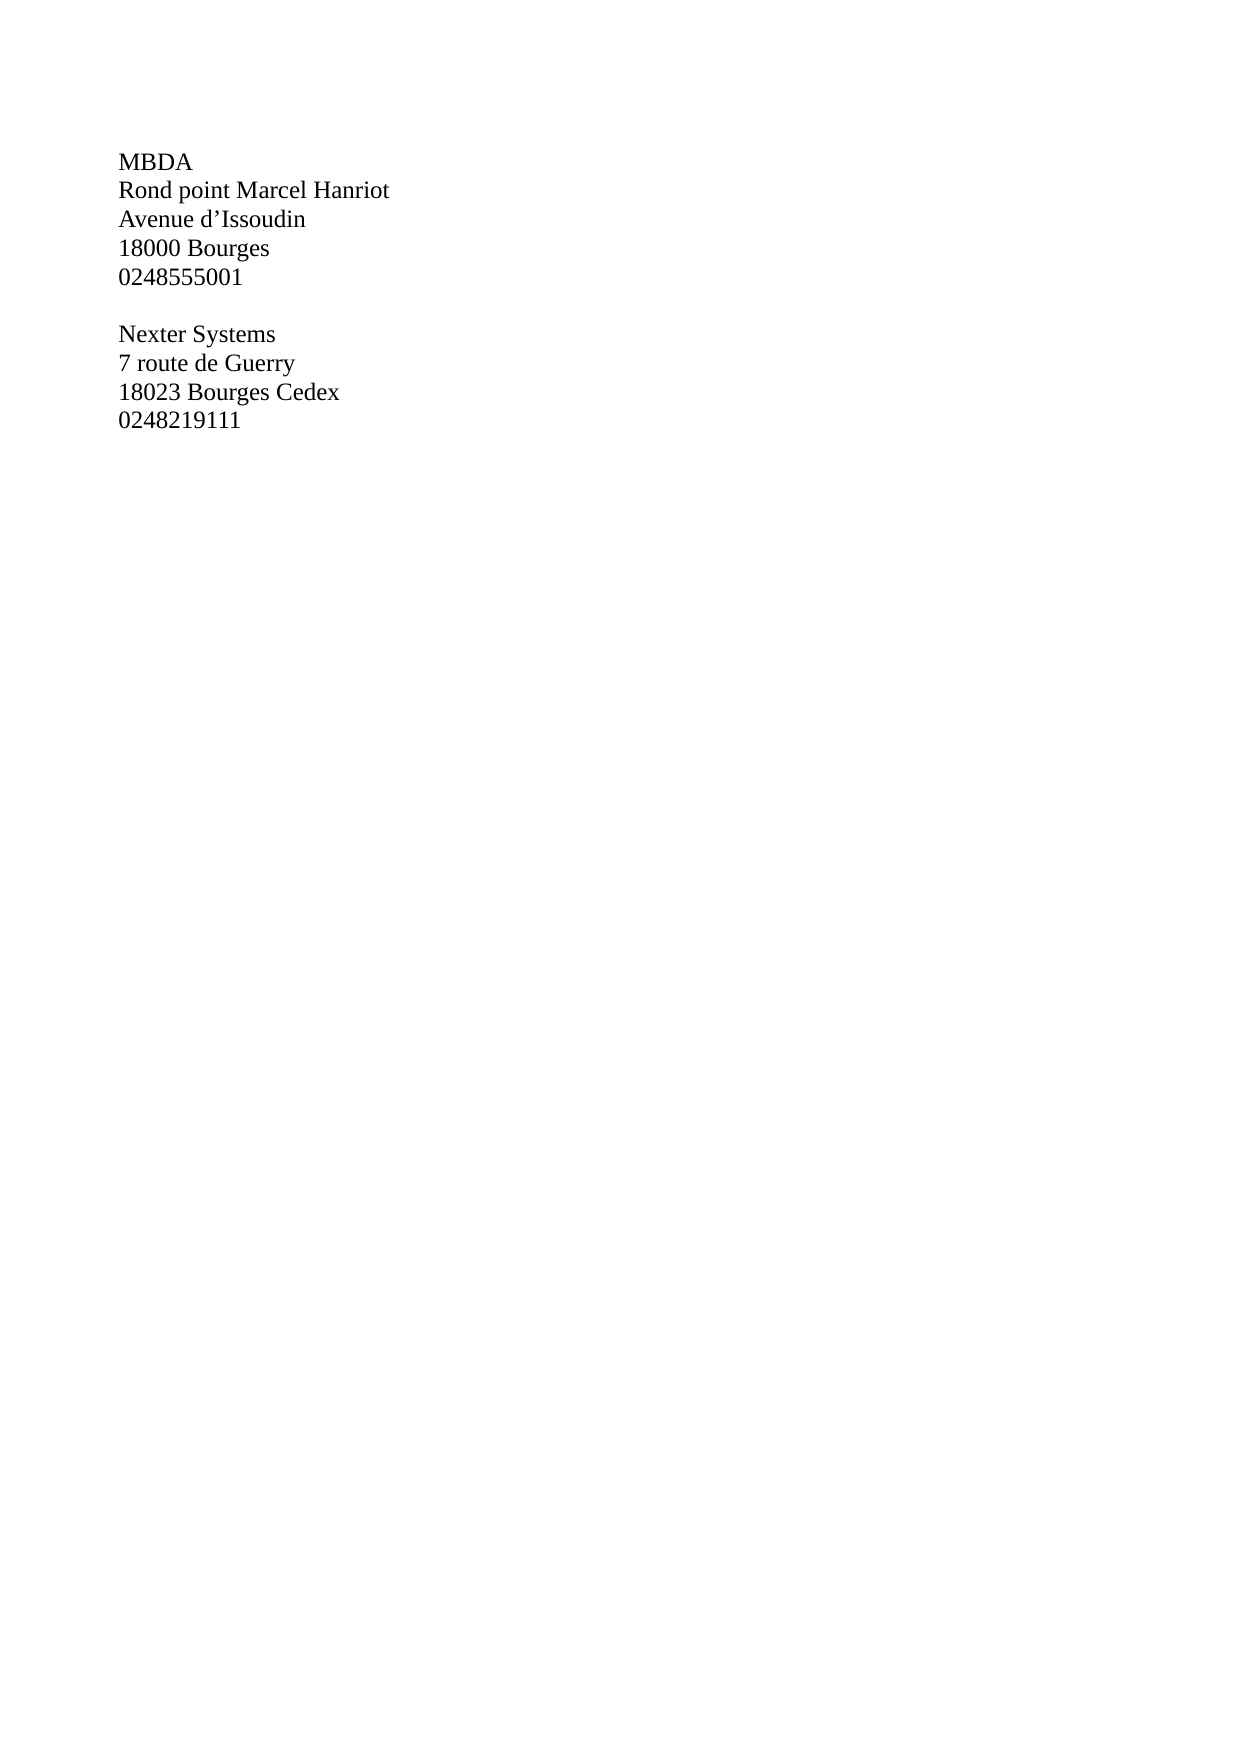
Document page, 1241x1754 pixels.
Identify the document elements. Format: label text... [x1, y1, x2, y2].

text 18023 Bourges Cedex [118, 377, 1122, 406]
text Nexter Systems [118, 319, 1122, 348]
text Rond point Marcel Hanriot [118, 176, 1122, 204]
text Avenue d’Issoudin [118, 204, 1122, 233]
text 0248555001 [118, 262, 1122, 291]
text 18000 Bourges [118, 233, 1122, 262]
text 0248219111 [118, 406, 1122, 434]
text MBDA [118, 147, 1122, 176]
text 7 route de Guerry [118, 348, 1122, 377]
